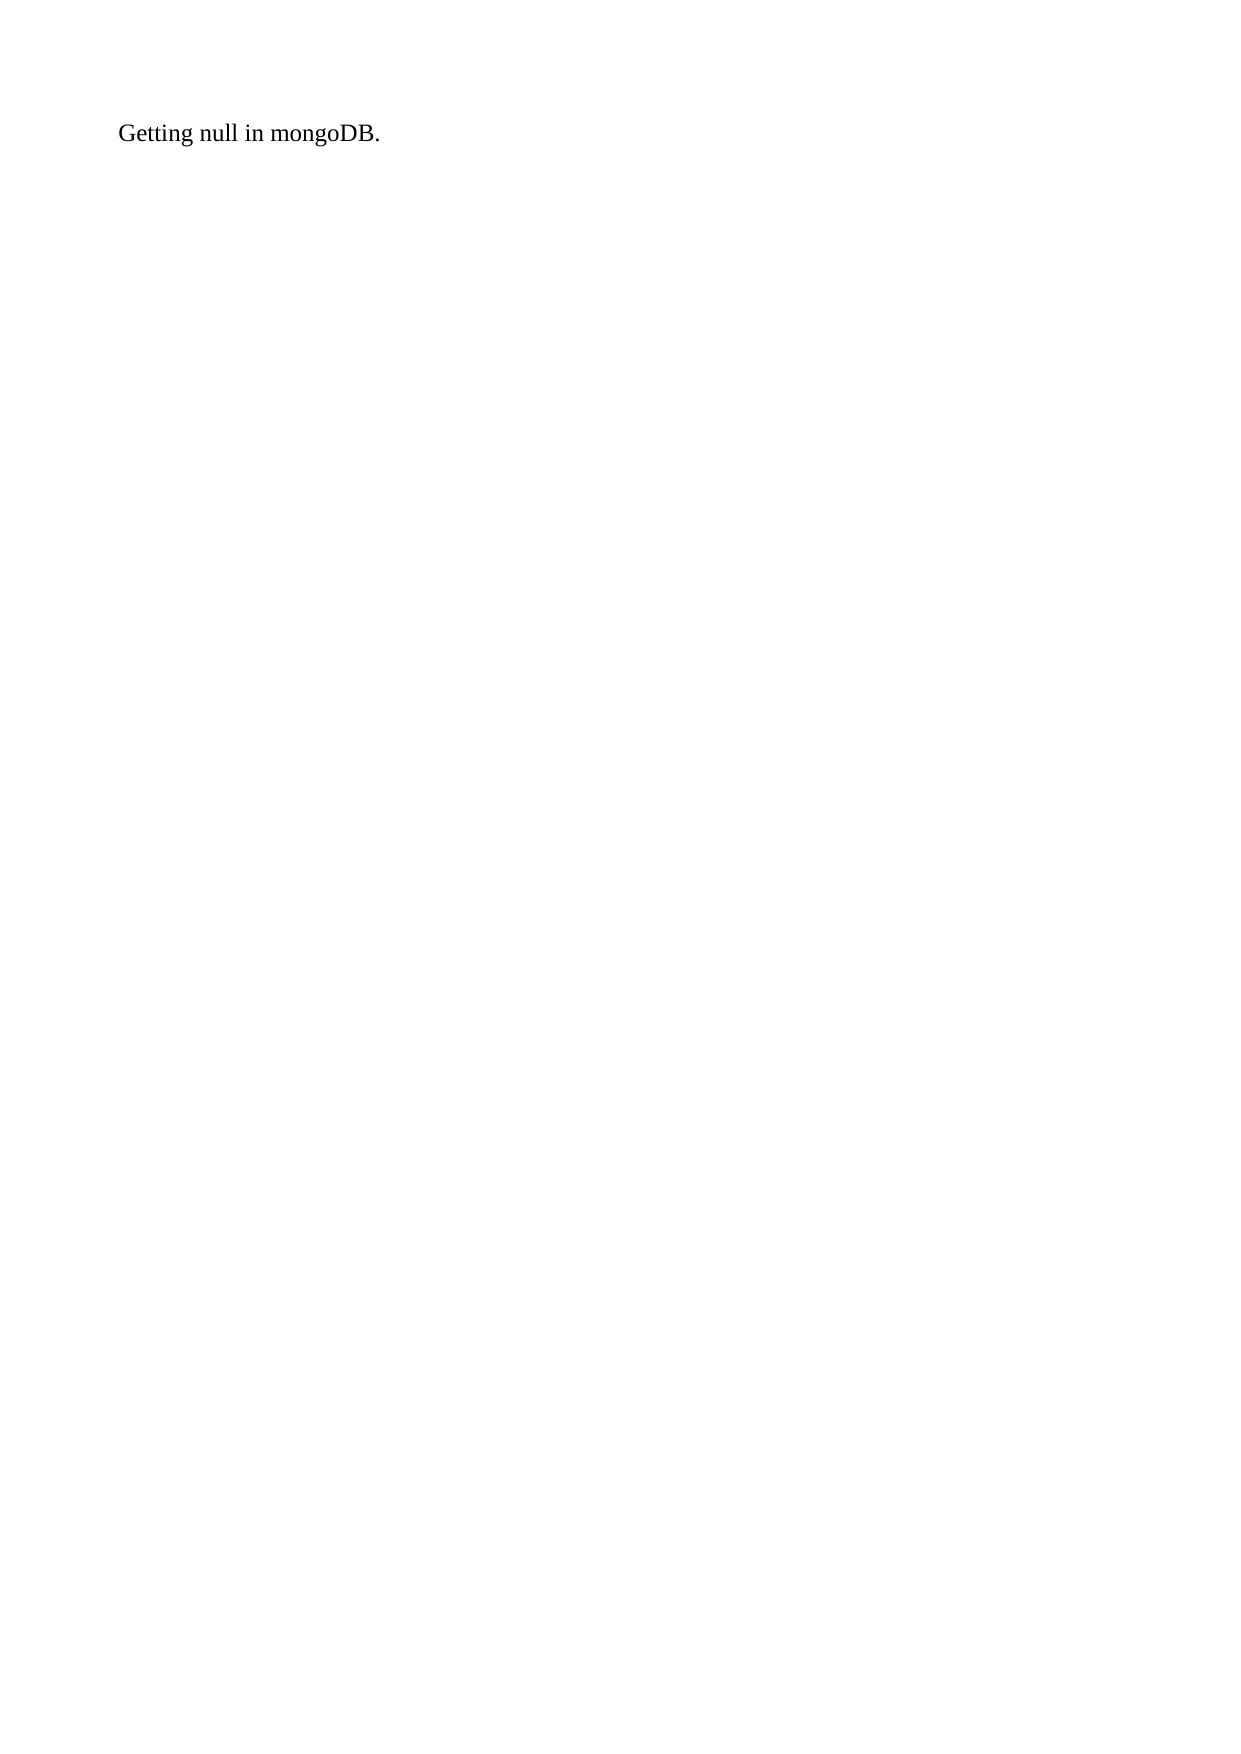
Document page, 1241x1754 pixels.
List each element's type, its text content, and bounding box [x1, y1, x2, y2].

text Getting null in mongoDB. [118, 118, 1122, 147]
